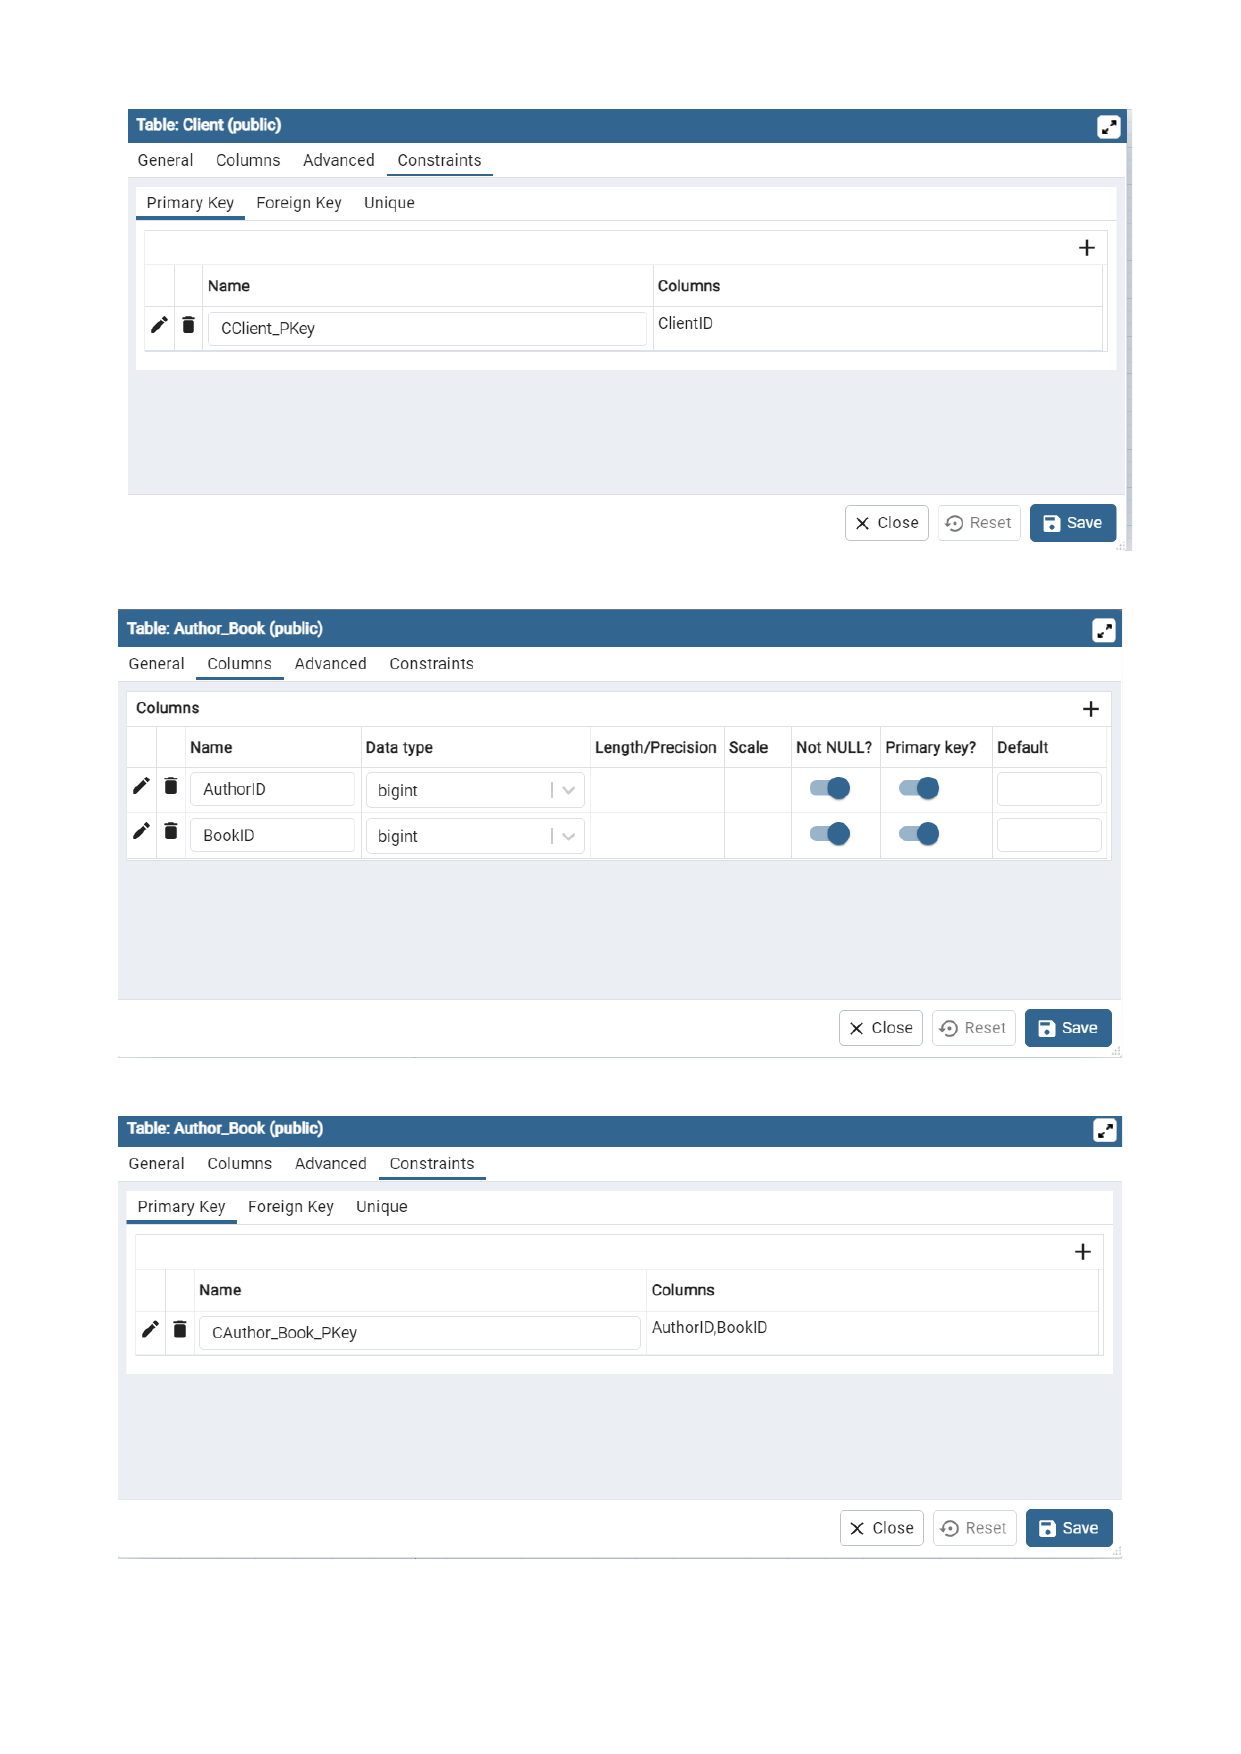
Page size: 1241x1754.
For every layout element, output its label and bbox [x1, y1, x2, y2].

picture [128, 109, 1133, 551]
picture [118, 609, 1123, 1058]
picture [118, 1116, 1123, 1559]
